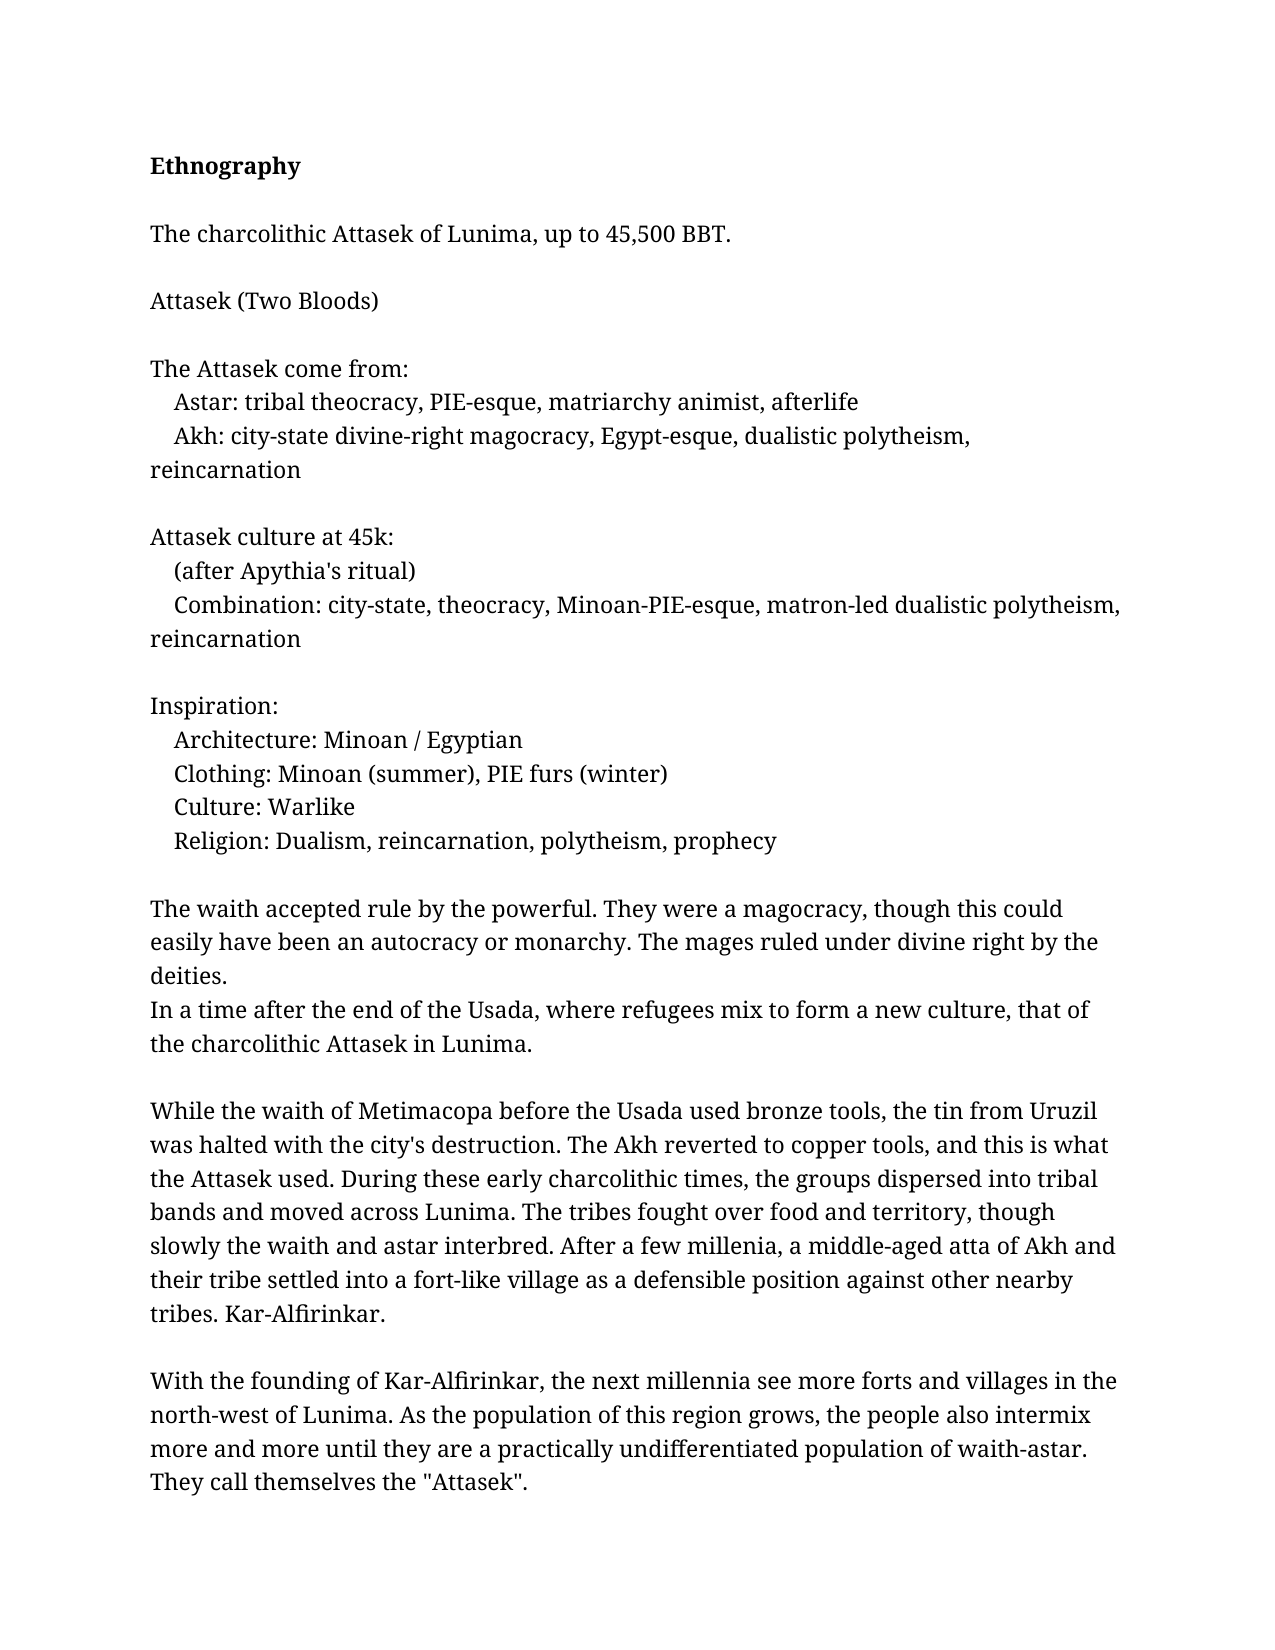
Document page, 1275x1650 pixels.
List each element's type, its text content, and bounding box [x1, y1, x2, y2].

text Architecture: Minoan / Egyptian [150, 724, 1125, 755]
text The Attasek come from: [150, 352, 1125, 384]
text Combination: city-state, theocracy, Minoan-PIE-esque, matron-led dualistic polytheism, reincarnation [150, 589, 1125, 654]
text In a time after the end of the Usada, where refugees mix to form a new culture, that of the charcolithic Attasek in Lunima. [150, 994, 1125, 1059]
text With the founding of Kar-Alfirinkar, the next millennia see more forts and villages in the north-west of Lunima. As the population of this region grows, the people also intermix more and more until they are a practically undifferentiated population of waith-astar. They call themselves the "Attasek". [150, 1365, 1125, 1497]
text Inspiration: [150, 690, 1125, 721]
text The waith accepted rule by the powerful. They were a magocracy, though this could easily have been an autocracy or monarchy. The mages ruled under divine right by the deities. [150, 892, 1125, 991]
text Ethnography [150, 150, 1125, 181]
text Attasek (Two Bloods) [150, 285, 1125, 316]
text Astar: tribal theocracy, PIE-esque, matriarchy animist, afterlife [150, 386, 1125, 417]
text Religion: Dualism, reincarnation, polytheism, prophecy [150, 825, 1125, 856]
text Attasek culture at 45k: [150, 521, 1125, 552]
text Clothing: Minoan (summer), PIE furs (winter) [150, 757, 1125, 789]
text Akh: city-state divine-right magocracy, Egypt-esque, dualistic polytheism, reincarnation [150, 420, 1125, 485]
text While the waith of Metimacopa before the Usada used bronze tools, the tin from Uruzil was halted with the city's destruction. The Akh reverted to copper tools, and this is what the Attasek used. During these early charcolithic times, the groups dispersed into tribal bands and moved across Lunima. The tribes fought over food and territory, though slowly the waith and astar interbred. After a few millenia, a middle-aged atta of Akh and their tribe settled into a fort-like village as a defensible position against other nearby tribes. Kar-Alfirinkar. [150, 1095, 1125, 1329]
text The charcolithic Attasek of Lunima, up to 45,500 BBT. [150, 217, 1125, 249]
text (after Apythia's ritual) [150, 555, 1125, 586]
text Culture: Warlike [150, 791, 1125, 822]
